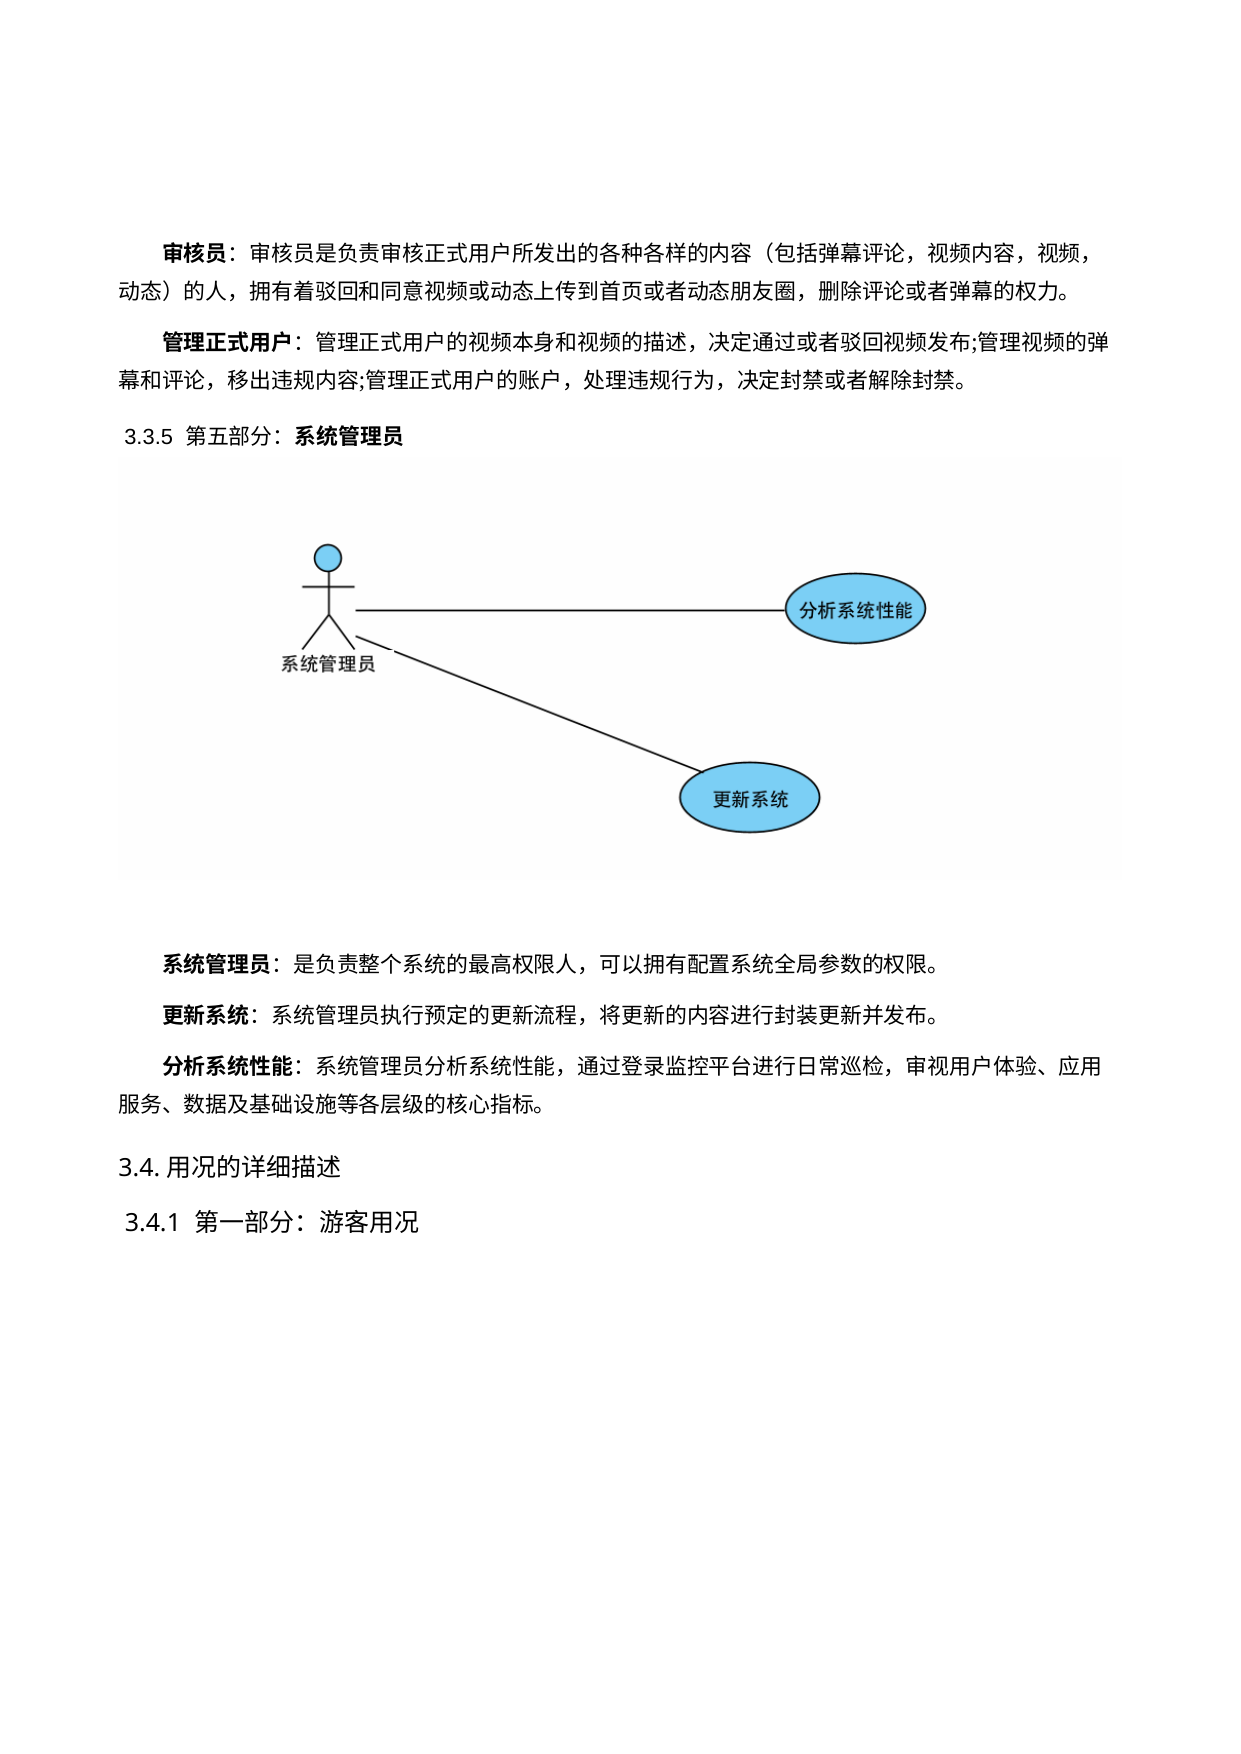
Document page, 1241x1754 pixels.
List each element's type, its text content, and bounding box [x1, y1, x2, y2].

subtitle 第五部分：系统管理员 [118, 419, 1122, 451]
subtitle 用况的详细描述 [118, 1147, 1122, 1183]
subtitle 第一部分：游客用况 [118, 1202, 1122, 1239]
text 系统管理员：是负责整个系统的最高权限人，可以拥有配置系统全局参数的权限。 [118, 947, 1122, 979]
picture [118, 457, 1123, 880]
text 分析系统性能：系统管理员分析系统性能，通过登录监控平台进行日常巡检，审视用户体验、应用服务、数据及基础设施等各层级的核心指标。 [118, 1049, 1122, 1118]
text 审核员：审核员是负责审核正式用户所发出的各种各样的内容（包括弹幕评论，视频内容，视频，动态）的人，拥有着驳回和同意视频或动态上传到首页或者动态朋友圈，删除评论或者弹幕的权力。 [118, 236, 1122, 306]
text 管理正式用户：管理正式用户的视频本身和视频的描述，决定通过或者驳回视频发布;管理视频的弹幕和评论，移出违规内容;管理正式用户的账户，处理违规行为，决定封禁或者解除封禁。 [118, 325, 1122, 395]
text 更新系统：系统管理员执行预定的更新流程，将更新的内容进行封装更新并发布。 [118, 998, 1122, 1029]
